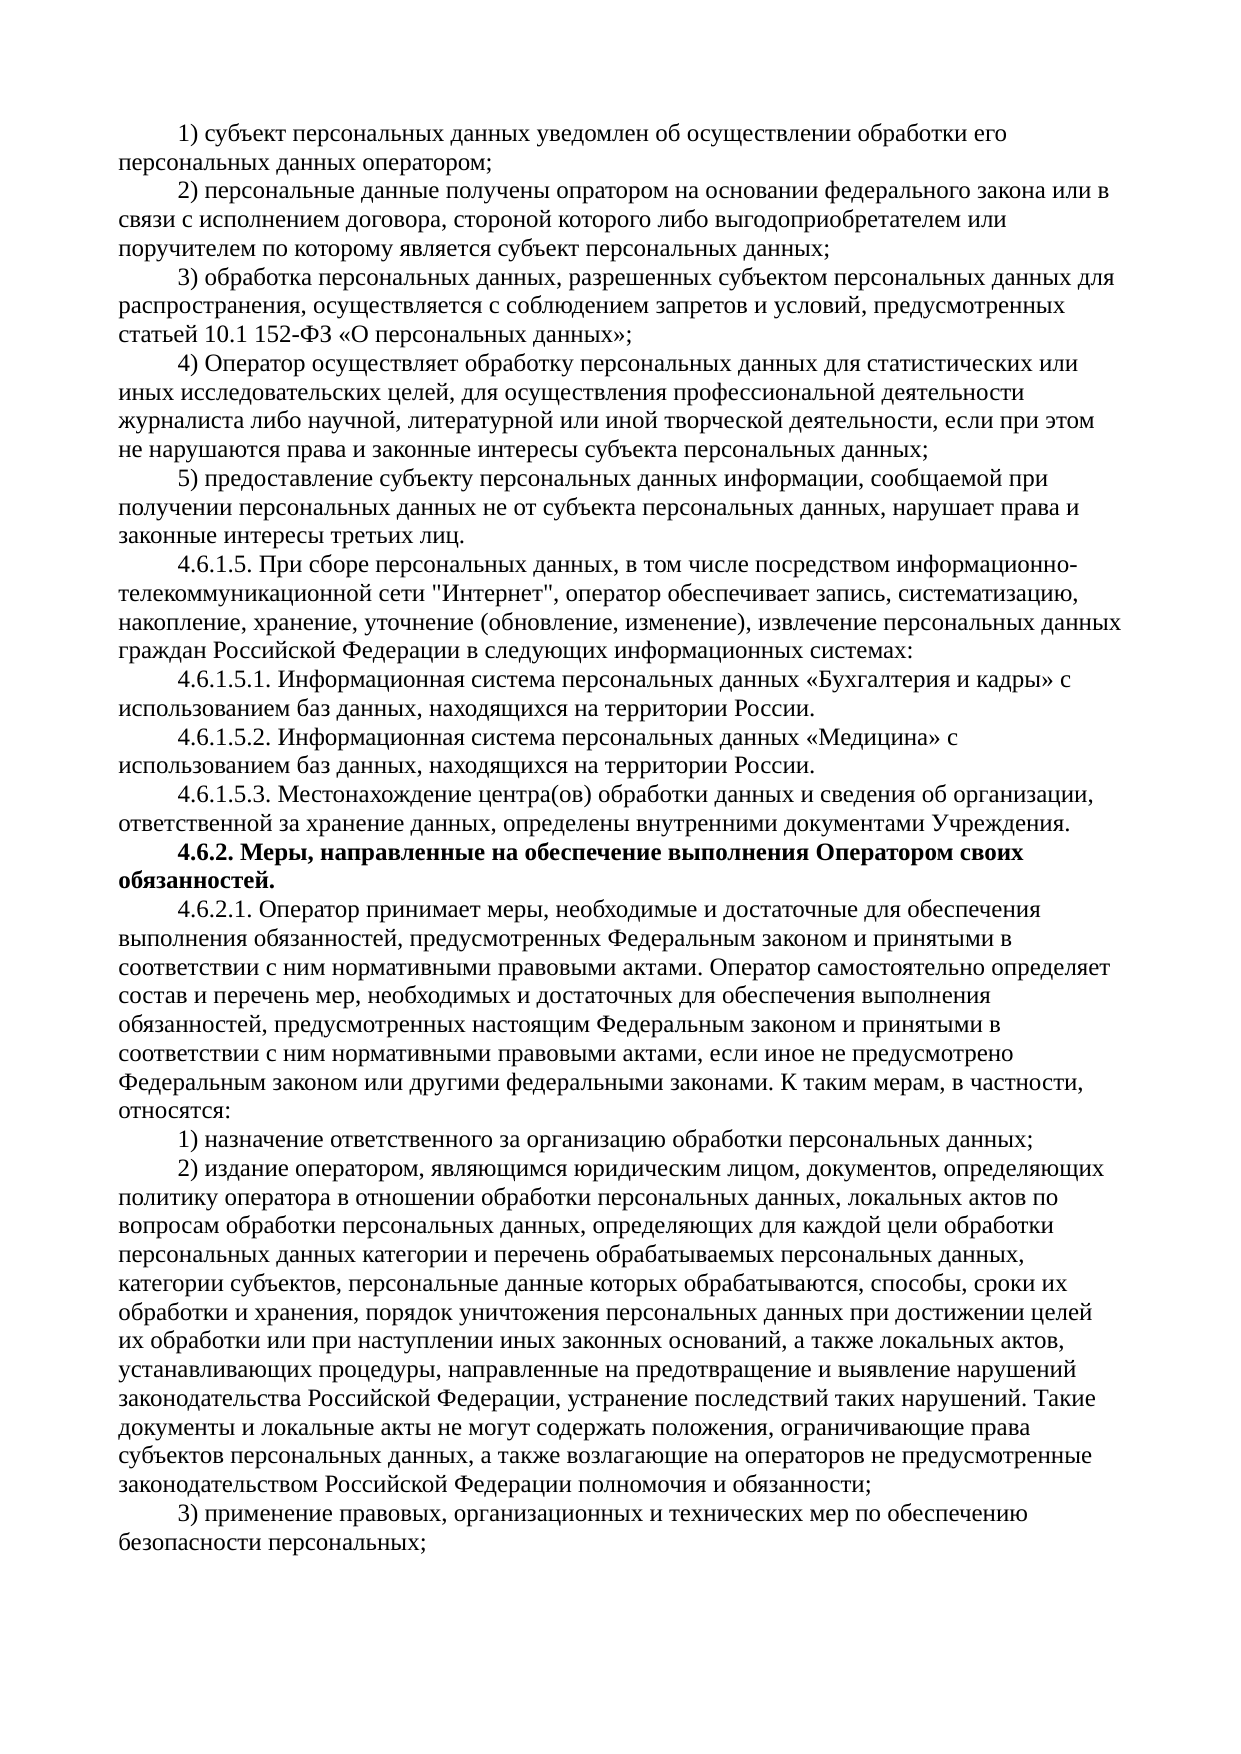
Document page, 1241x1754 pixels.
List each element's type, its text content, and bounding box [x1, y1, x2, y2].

text 4.6.2.1. Оператор принимает меры, необходимые и достаточные для обеспечения выполнения обязанностей, предусмотренных Федеральным законом и принятыми в соответствии с ним нормативными правовыми актами. Оператор самостоятельно определяет состав и перечень мер, необходимых и достаточных для обеспечения выполнения обязанностей, предусмотренных настоящим Федеральным законом и принятыми в соответствии с ним нормативными правовыми актами, если иное не предусмотрено Федеральным законом или другими федеральными законами. К таким мерам, в частности, относятся: [118, 894, 1122, 1124]
text 4.6.2. Меры, направленные на обеспечение выполнения Оператором своих обязанностей. [118, 837, 1122, 894]
text 3) применение правовых, организационных и технических мер по обеспечению безопасности персональных; [118, 1498, 1122, 1556]
text 4.6.1.5.1. Информационная система персональных данных «Бухгалтерия и кадры» с использованием баз данных, находящихся на территории России. [118, 664, 1122, 722]
text 4.6.1.5. При сборе персональных данных, в том числе посредством информационно-телекоммуникационной сети "Интернет", оператор обеспечивает запись, систематизацию, накопление, хранение, уточнение (обновление, изменение), извлечение персональных данных граждан Российской Федерации в следующих информационных системах: [118, 549, 1122, 664]
text 2) персональные данные получены опратором на основании федерального закона или в связи с исполнением договора, стороной которого либо выгодоприобретателем или поручителем по которому является субъект персональных данных; [118, 176, 1122, 262]
text 1) субъект персональных данных уведомлен об осуществлении обработки его персональных данных оператором; [118, 118, 1122, 176]
text 4) Оператор осуществляет обработку персональных данных для статистических или иных исследовательских целей, для осуществления профессиональной деятельности журналиста либо научной, литературной или иной творческой деятельности, если при этом не нарушаются права и законные интересы субъекта персональных данных; [118, 348, 1122, 463]
text 1) назначение ответственного за организацию обработки персональных данных; [118, 1124, 1122, 1153]
text 4.6.1.5.3. Местонахождение центра(ов) обработки данных и сведения об организации, ответственной за хранение данных, определены внутренними документами Учреждения. [118, 779, 1122, 837]
text 5) предоставление субъекту персональных данных информации, сообщаемой при получении персональных данных не от субъекта персональных данных, нарушает права и законные интересы третьих лиц. [118, 463, 1122, 549]
text 4.6.1.5.2. Информационная система персональных данных «Медицина» с использованием баз данных, находящихся на территории России. [118, 722, 1122, 779]
text 2) издание оператором, являющимся юридическим лицом, документов, определяющих политику оператора в отношении обработки персональных данных, локальных актов по вопросам обработки персональных данных, определяющих для каждой цели обработки персональных данных категории и перечень обрабатываемых персональных данных, категории субъектов, персональные данные которых обрабатываются, способы, сроки их обработки и хранения, порядок уничтожения персональных данных при достижении целей их обработки или при наступлении иных законных оснований, а также локальных актов, устанавливающих процедуры, направленные на предотвращение и выявление нарушений законодательства Российской Федерации, устранение последствий таких нарушений. Такие документы и локальные акты не могут содержать положения, ограничивающие права субъектов персональных данных, а также возлагающие на операторов не предусмотренные законодательством Российской Федерации полномочия и обязанности; [118, 1153, 1122, 1498]
text 3) обработка персональных данных, разрешенных субъектом персональных данных для распространения, осуществляется с соблюдением запретов и условий, предусмотренных статьей 10.1 152-ФЗ «О персональных данных»; [118, 262, 1122, 348]
